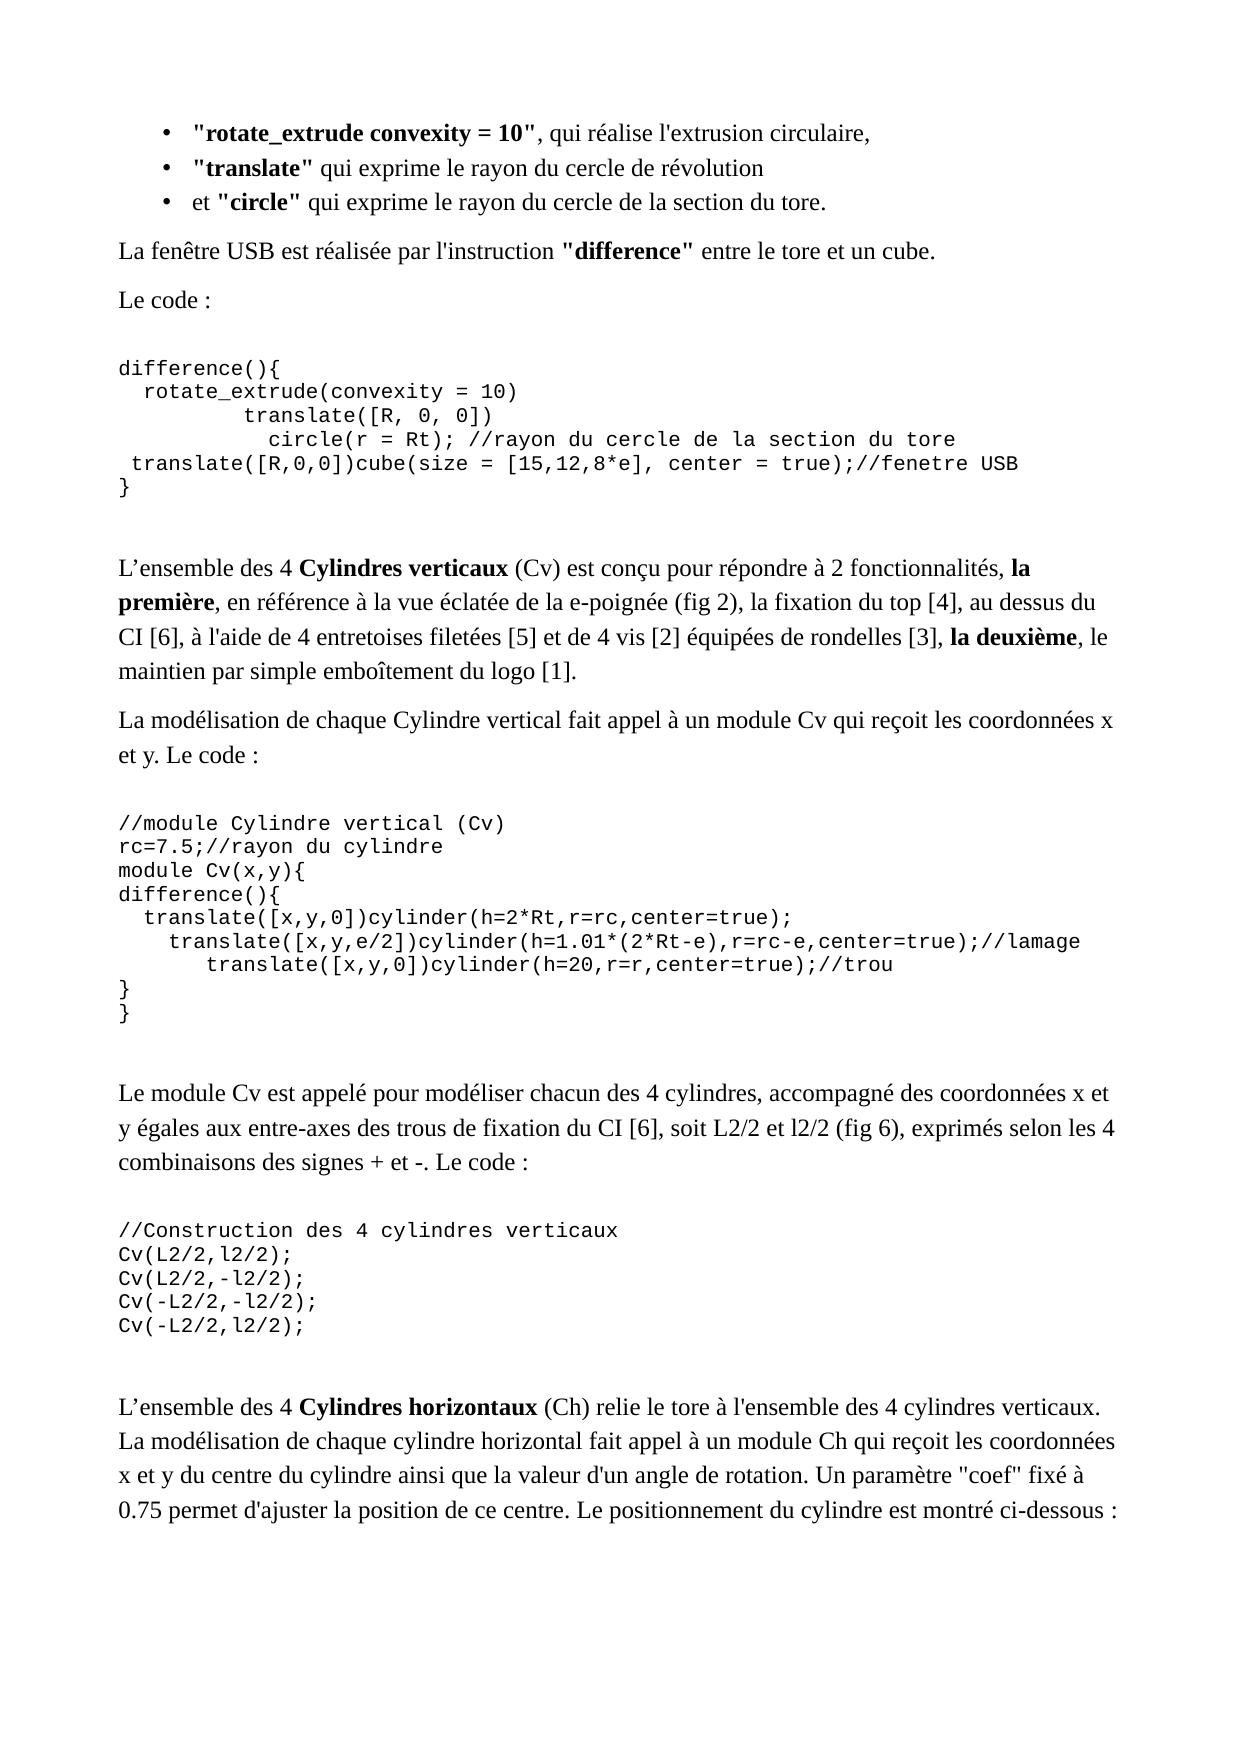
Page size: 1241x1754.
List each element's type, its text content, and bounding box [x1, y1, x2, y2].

text difference(){ [118, 358, 1122, 382]
text Cv(-L2/2,-l2/2); [118, 1291, 1122, 1315]
list "rotate_extrude convexity = 10", qui réalise l'extrusion circulaire, [162, 118, 1122, 147]
text L’ensemble des 4 Cylindres verticaux (Cv) est conçu pour répondre à 2 fonctionnalités, la première, en référence à la vue éclatée de la e-poignée (fig 2), la fixation du top [4], au dessus du CI [6], à l'aide de 4 entretoises filetées [5] et de 4 vis [2] équipées de rondelles [3], la deuxième, le maintien par simple emboîtement du logo [1]. [118, 553, 1122, 685]
text } [118, 978, 1122, 1002]
text translate([R,0,0])cube(size = [15,12,8*e], center = true);//fenetre USB [118, 452, 1122, 476]
list "translate" qui exprime le rayon du cercle de révolution [162, 153, 1122, 181]
text circle(r = Rt); //rayon du cercle de la section du tore [118, 429, 1122, 452]
text Cv(L2/2,-l2/2); [118, 1267, 1122, 1291]
text rotate_extrude(convexity = 10) [118, 382, 1122, 405]
text translate([x,y,e/2])cylinder(h=1.01*(2*Rt-e),r=rc-e,center=true);//lamage [118, 931, 1122, 954]
list et "circle" qui exprime le rayon du cercle de la section du tore. [162, 187, 1122, 216]
text //module Cylindre vertical (Cv) [118, 813, 1122, 836]
text } [118, 476, 1122, 500]
text translate([x,y,0])cylinder(h=20,r=r,center=true);//trou [118, 954, 1122, 978]
text L’ensemble des 4 Cylindres horizontaux (Ch) relie le tore à l'ensemble des 4 cylindres verticaux. La modélisation de chaque cylindre horizontal fait appel à un module Ch qui reçoit les coordonnées x et y du centre du cylindre ainsi que la valeur d'un angle de rotation. Un paramètre "coef" fixé à 0.75 permet d'ajuster la position de ce centre. Le positionnement du cylindre est montré ci-dessous : [118, 1392, 1122, 1524]
text Cv(-L2/2,l2/2); [118, 1315, 1122, 1338]
text } [118, 1002, 1122, 1025]
text rc=7.5;//rayon du cylindre [118, 836, 1122, 860]
text translate([R, 0, 0]) [118, 405, 1122, 429]
text Le module Cv est appelé pour modéliser chacun des 4 cylindres, accompagné des coordonnées x et y égales aux entre-axes des trous de fixation du CI [6], soit L2/2 et l2/2 (fig 6), exprimés selon les 4 combinaisons des signes + et -. Le code : [118, 1078, 1122, 1176]
text difference(){ [118, 883, 1122, 907]
text translate([x,y,0])cylinder(h=2*Rt,r=rc,center=true); [118, 907, 1122, 931]
text module Cv(x,y){ [118, 860, 1122, 883]
text //Construction des 4 cylindres verticaux [118, 1220, 1122, 1244]
text Le code : [118, 285, 1122, 314]
text La fenêtre USB est réalisée par l'instruction "difference" entre le tore et un cube. [118, 236, 1122, 265]
text La modélisation de chaque Cylindre vertical fait appel à un module Cv qui reçoit les coordonnées x et y. Le code : [118, 705, 1122, 769]
text Cv(L2/2,l2/2); [118, 1244, 1122, 1267]
